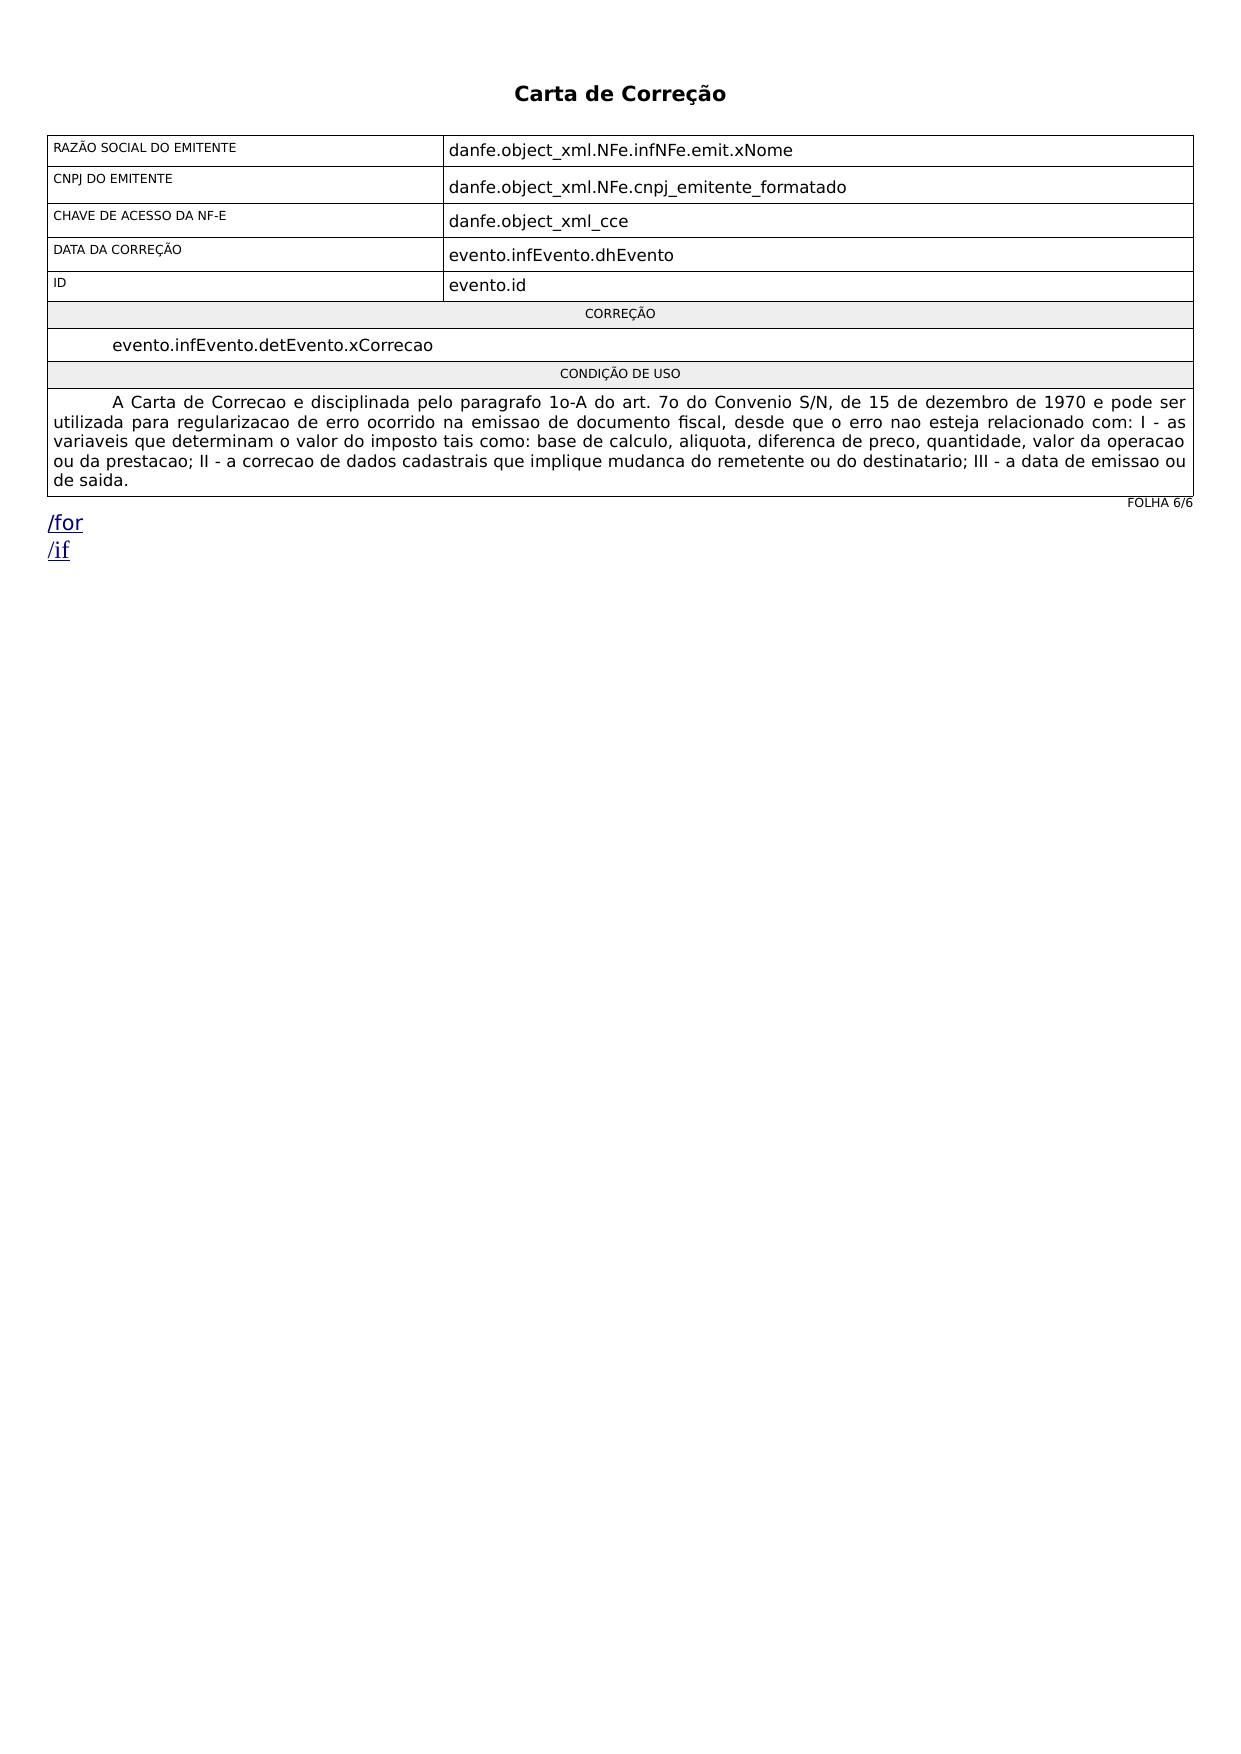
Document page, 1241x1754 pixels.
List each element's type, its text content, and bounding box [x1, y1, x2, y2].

table_cell A Carta de Correcao e disciplinada pelo paragrafo 1o-A do art. 7o do Convenio S/N, de 15 de dezembro de 1970 e pode ser utilizada para regularizacao de erro ocorrido na emissao de documento fiscal, desde que o erro nao esteja relacionado com: I - as variaveis que determinam o valor do imposto tais como: base de calculo, aliquota, diferenca de preco, quantidade, valor da operacao ou da prestacao; II - a correcao de dados cadastrais que implique mudanca do remetente ou do destinatario; III - a data de emissao ou de saida. [48, 389, 1193, 496]
table_cell evento.infEvento.detEvento.xCorrecao [48, 329, 1193, 361]
table_cell evento.id [444, 272, 1193, 301]
table_cell evento.infEvento.dhEvento [444, 238, 1193, 271]
table_cell RAZÃO SOCIAL DO EMITENTE [48, 136, 443, 166]
table_cell CNPJ DO EMITENTE [48, 167, 443, 203]
text FOLHA 6/6 [47, 497, 1193, 511]
table_cell CONDIÇÃO DE USO [48, 362, 1193, 388]
table_cell DATA DA CORREÇÃO [48, 238, 443, 271]
table_cell CHAVE DE ACESSO DA NF-E [48, 204, 443, 237]
table_cell danfe.object_xml.NFe.cnpj_emitente_formatado [444, 167, 1193, 203]
table_cell CORREÇÃO [48, 302, 1193, 328]
table_cell danfe.object_xml.NFe.infNFe.emit.xNome [444, 136, 1193, 166]
table_cell ID [48, 272, 443, 301]
table_cell danfe.object_xml_cce [444, 204, 1193, 237]
text /if [47, 535, 1193, 564]
text /for [47, 511, 1193, 535]
table_header Carta de Correção [47, 76, 1193, 135]
